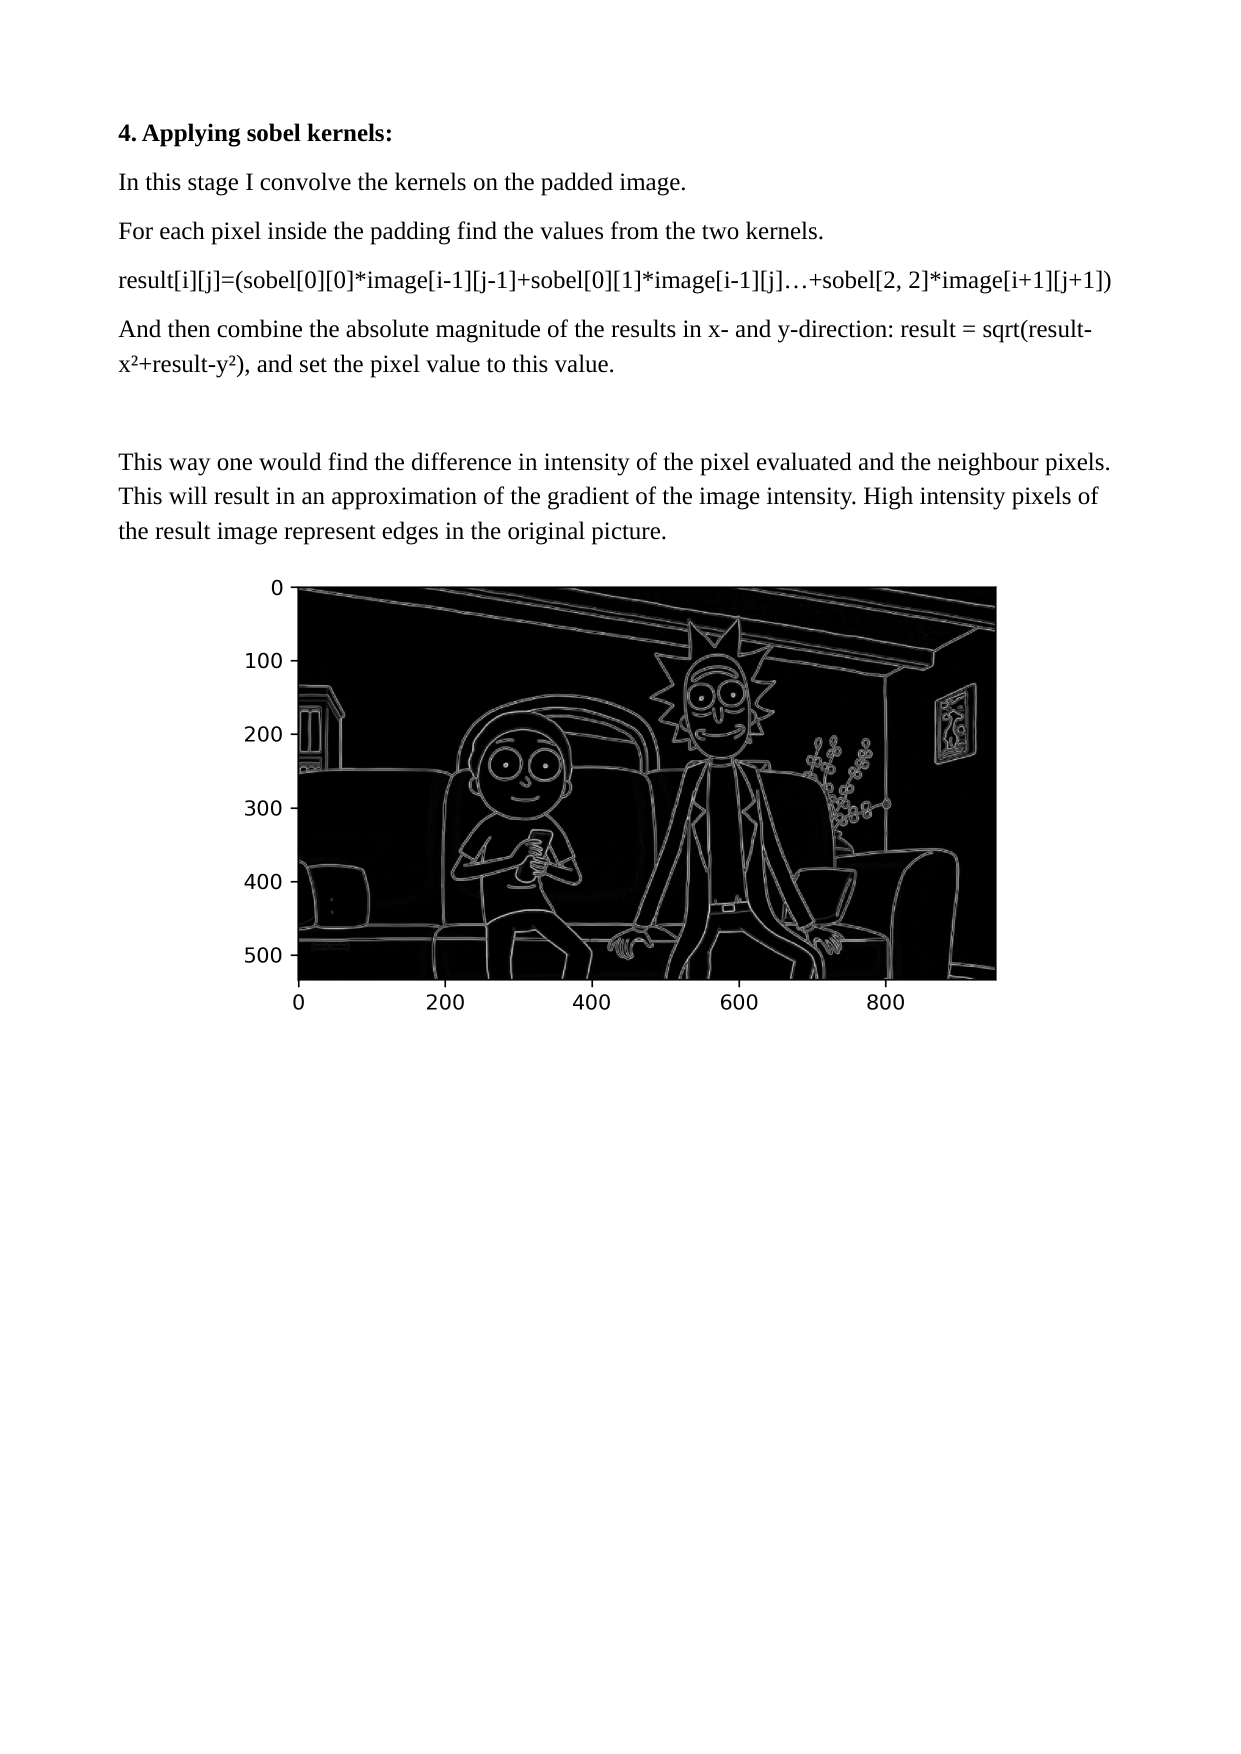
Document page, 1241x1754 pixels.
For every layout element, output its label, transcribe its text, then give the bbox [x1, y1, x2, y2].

text This way one would find the difference in intensity of the pixel evaluated and the neighbour pixels. This will result in an approximation of the gradient of the image intensity. High intensity pixels of the result image represent edges in the original picture. [118, 447, 1122, 545]
picture [228, 565, 1012, 1029]
text For each pixel inside the padding find the values from the two kernels. [118, 216, 1122, 245]
text 4. Applying sobel kernels: [118, 118, 1122, 147]
text And then combine the absolute magnitude of the results in x- and y-direction: result = sqrt(result-x²+result-y²), and set the pixel value to this value. [118, 314, 1122, 378]
text result[i][j]=(sobel[0][0]*image[i-1][j-1]+sobel[0][1]*image[i-1][j]…+sobel[2, 2]*image[i+1][j+1]) [118, 265, 1122, 294]
text In this stage I convolve the kernels on the padded image. [118, 167, 1122, 196]
